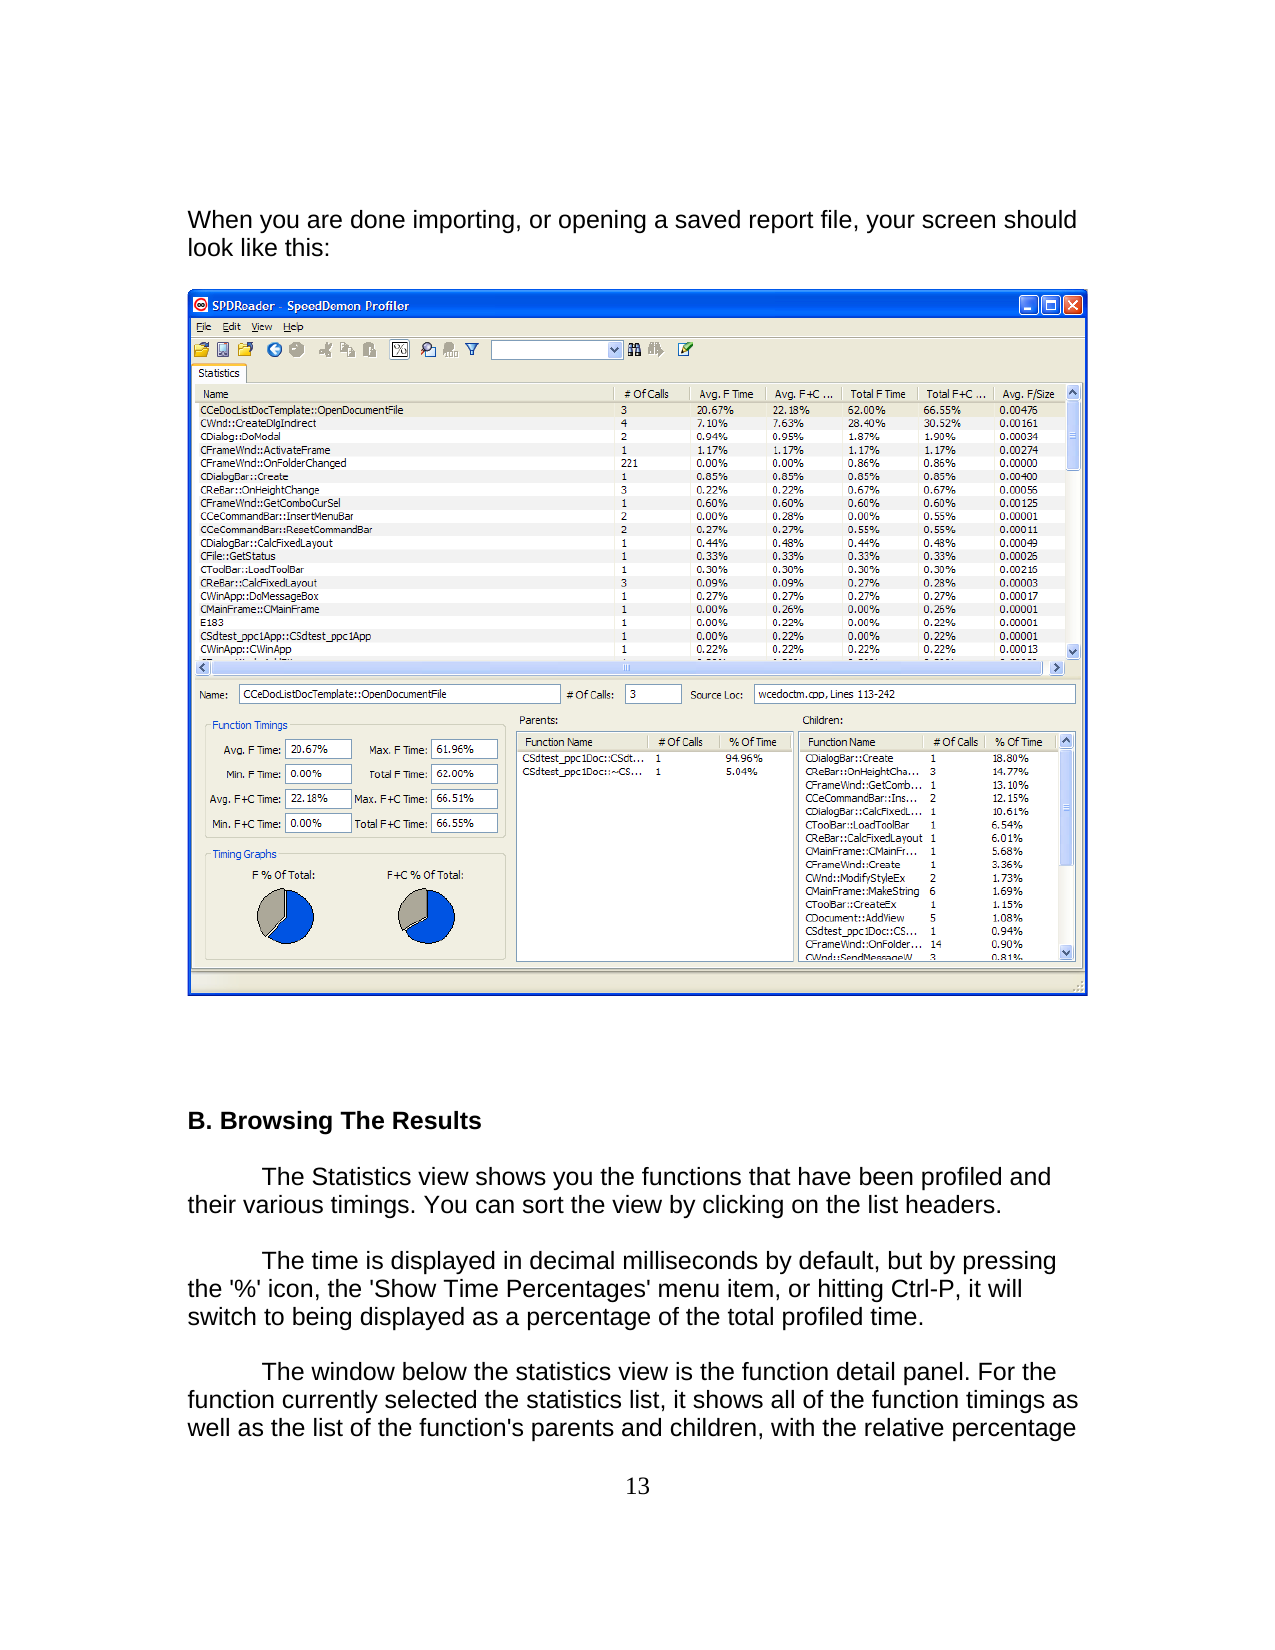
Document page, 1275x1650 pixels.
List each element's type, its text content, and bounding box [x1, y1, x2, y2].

text When you are done importing, or opening a saved report file, your screen should look like this: [187, 206, 1087, 262]
text B. Browsing The Results [187, 1107, 1087, 1135]
picture [187, 289, 1088, 996]
text The Statistics view shows you the functions that have been profiled and their various timings. You can sort the view by clicking on the list headers. [187, 1163, 1087, 1219]
text The time is displayed in decimal milliseconds by default, but by pressing the '%' icon, the 'Show Time Percentages' menu item, or hitting Ctrl-P, it will switch to being displayed as a percentage of the total profiled time. [187, 1247, 1087, 1330]
text The window below the statistics view is the function detail panel. For the function currently selected the statistics list, it shows all of the function timings as well as the list of the function's parents and children, with the relative percentage [187, 1358, 1087, 1442]
